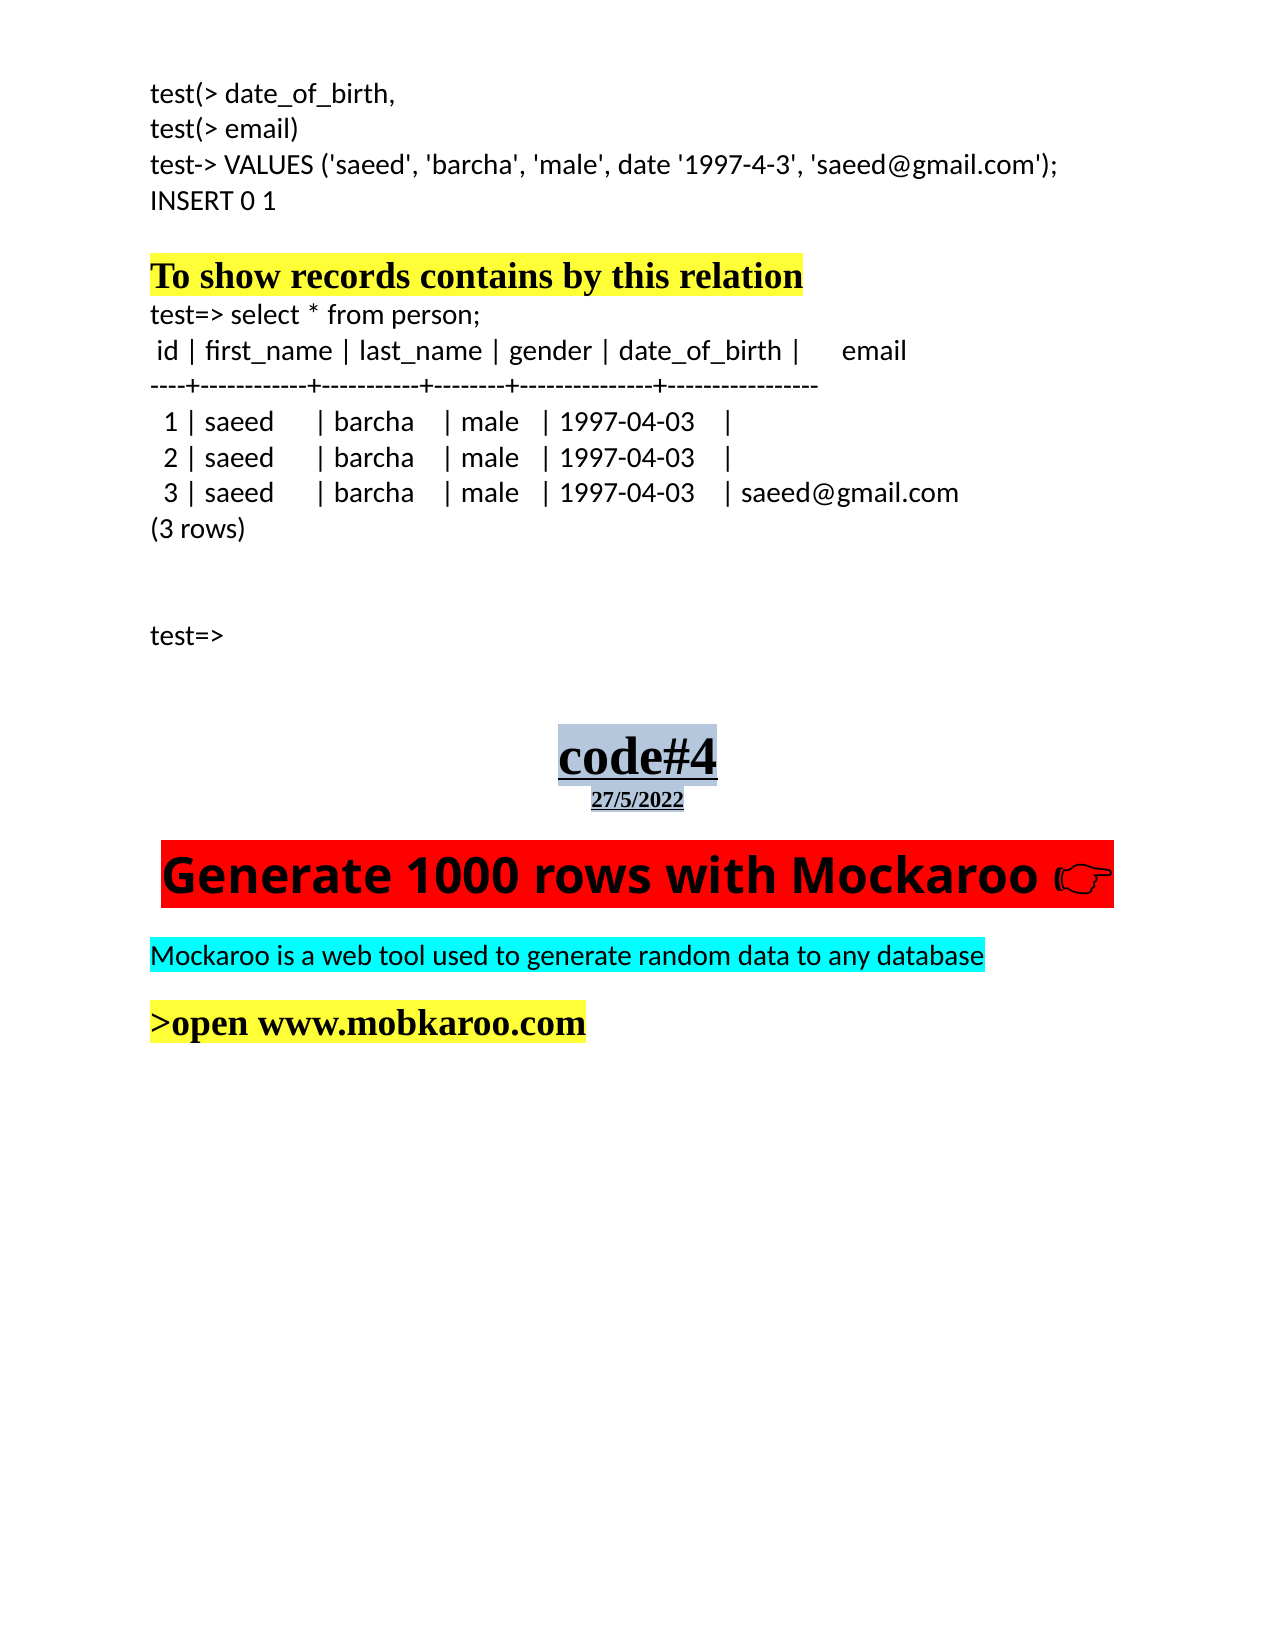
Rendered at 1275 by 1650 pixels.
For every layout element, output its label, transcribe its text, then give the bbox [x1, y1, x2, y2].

text test(> date_of_birth, [150, 75, 1125, 111]
text >open www.mobkaroo.com [150, 1000, 1125, 1043]
text (3 rows) [150, 510, 1125, 546]
text To show records contains by this relation [150, 253, 1125, 296]
text Mockaroo is a web tool used to generate random data to any database [150, 937, 1125, 972]
text 27/5/2022 [150, 786, 1125, 812]
text 3 | saeed | barcha | male | 1997-04-03 | saeed@gmail.com [150, 474, 1125, 510]
text test-> VALUES ('saeed', 'barcha', 'male', date '1997-4-3', 'saeed@gmail.com'); [150, 146, 1125, 182]
text id | first_name | last_name | gender | date_of_birth | email [150, 332, 1125, 367]
text 1 | saeed | barcha | male | 1997-04-03 | [150, 403, 1125, 439]
text code#4 [150, 724, 1125, 786]
text test=> [150, 617, 1125, 652]
text 2 | saeed | barcha | male | 1997-04-03 | [150, 439, 1125, 474]
text INSERT 0 1 [150, 182, 1125, 217]
text test(> email) [150, 111, 1125, 146]
text ----+------------+-----------+--------+---------------+----------------- [150, 367, 1125, 403]
text test=> select * from person; [150, 296, 1125, 332]
text Generate 1000 rows with Mockaroo 👉 [150, 840, 1125, 908]
